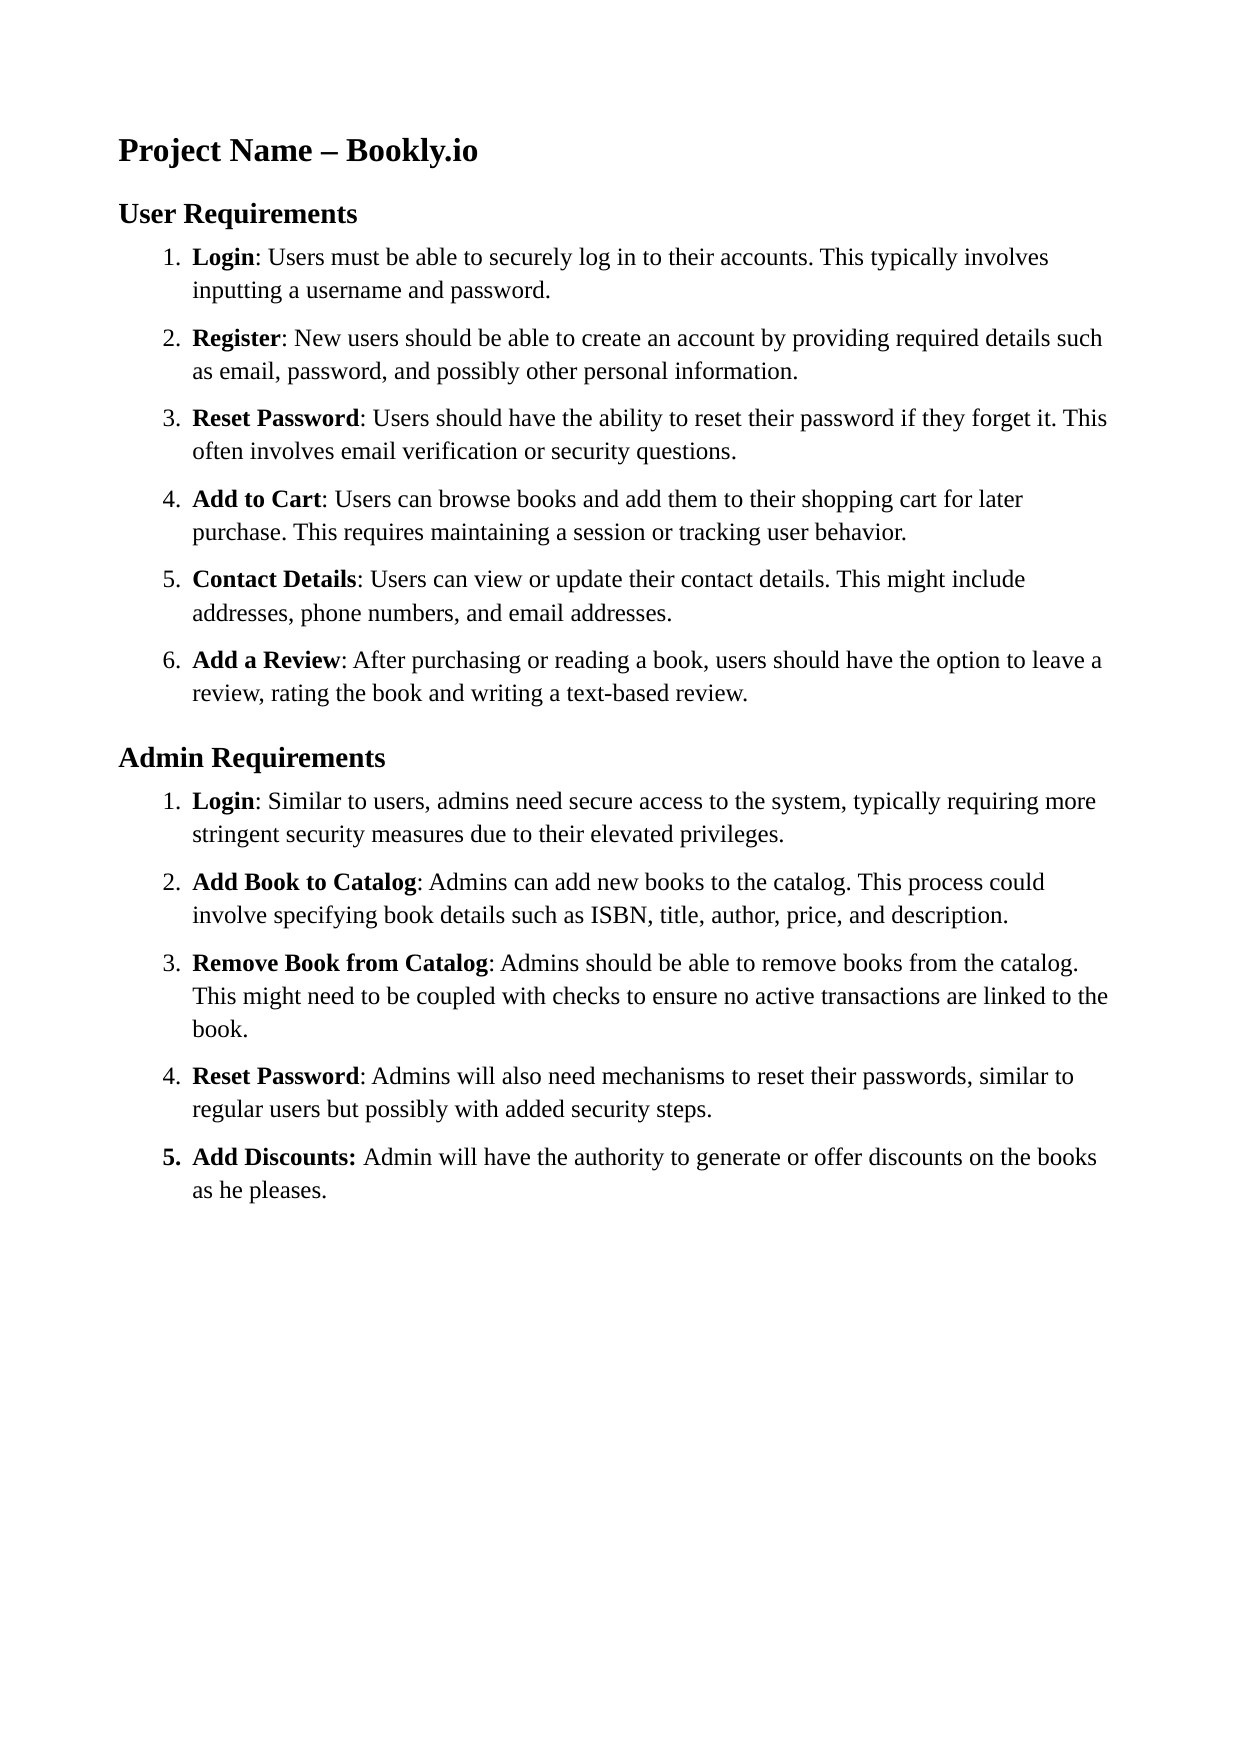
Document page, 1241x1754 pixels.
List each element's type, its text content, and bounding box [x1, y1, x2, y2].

list Remove Book from Catalog: Admins should be able to remove books from the catalog. This might need to be coupled with checks to ensure no active transactions are linked to the book. [162, 948, 1122, 1042]
list Login: Users must be able to securely log in to their accounts. This typically involves inputting a username and password. [162, 242, 1122, 304]
list Reset Password: Users should have the ability to reset their password if they forget it. This often involves email verification or security questions. [162, 403, 1122, 465]
list Add Discounts: Admin will have the authority to generate or offer discounts on the books as he pleases. [162, 1142, 1122, 1204]
list Add Book to Catalog: Admins can add new books to the catalog. This process could involve specifying book details such as ISBN, title, author, price, and description. [162, 867, 1122, 929]
list Login: Similar to users, admins need secure access to the system, typically requiring more stringent security measures due to their elevated privileges. [162, 786, 1122, 848]
subtitle Admin Requirements [118, 740, 1122, 774]
list Add a Review: After purchasing or reading a book, users should have the option to leave a review, rating the book and writing a text-based review. [162, 645, 1122, 707]
subtitle Project Name – Bookly.io [118, 131, 1122, 169]
list Contact Details: Users can view or update their contact details. This might include addresses, phone numbers, and email addresses. [162, 564, 1122, 626]
list Reset Password: Admins will also need mechanisms to reset their passwords, similar to regular users but possibly with added security steps. [162, 1061, 1122, 1123]
list Add to Cart: Users can browse books and add them to their shopping cart for later purchase. This requires maintaining a session or tracking user behavior. [162, 484, 1122, 546]
subtitle User Requirements [118, 196, 1122, 229]
list Register: New users should be able to create an account by providing required details such as email, password, and possibly other personal information. [162, 323, 1122, 384]
